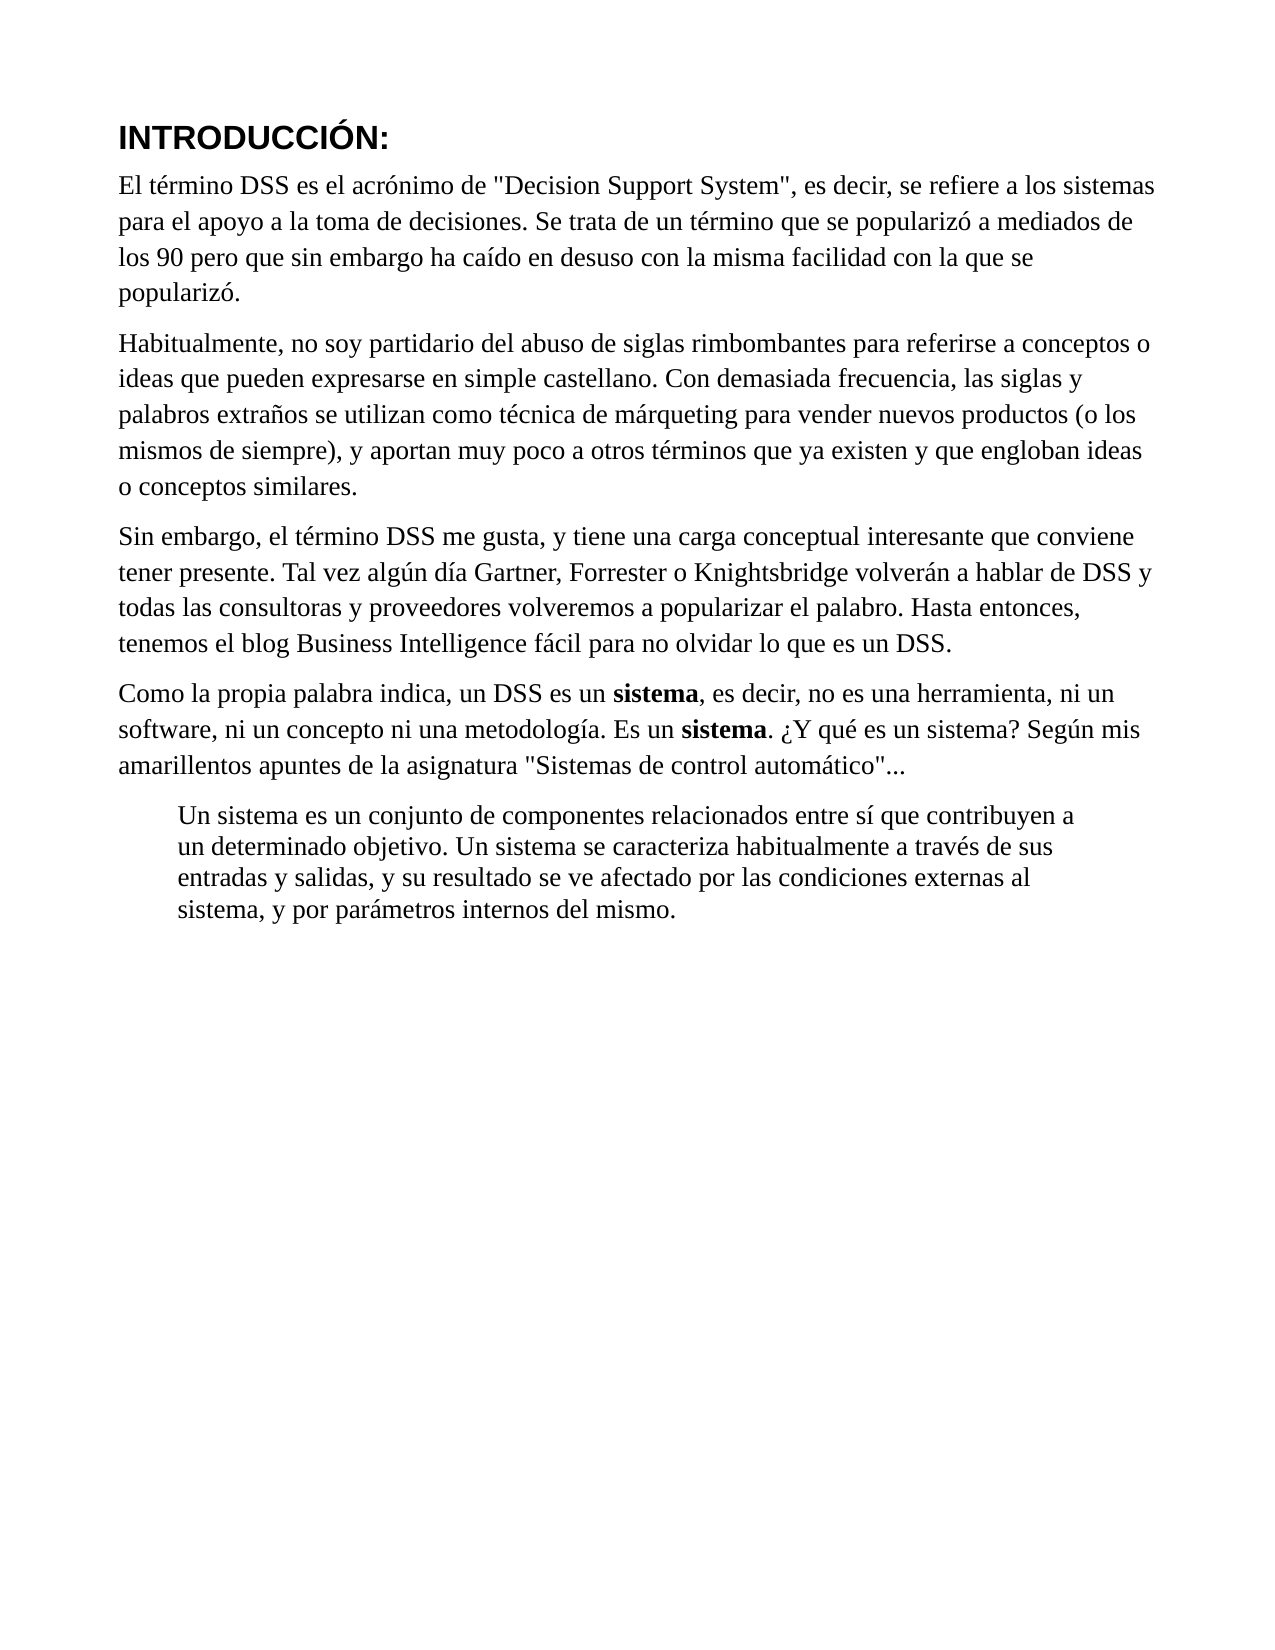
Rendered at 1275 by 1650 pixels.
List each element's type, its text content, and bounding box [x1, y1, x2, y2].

text Habitualmente, no soy partidario del abuso de siglas rimbombantes para referirse a conceptos o ideas que pueden expresarse en simple castellano. Con demasiada frecuencia, las siglas y palabros extraños se utilizan como técnica de márqueting para vender nuevos productos (o los mismos de siempre), y aportan muy poco a otros términos que ya existen y que engloban ideas o conceptos similares. [118, 327, 1157, 501]
text El término DSS es el acrónimo de "Decision Support System", es decir, se refiere a los sistemas para el apoyo a la toma de decisiones. Se trata de un término que se popularizó a mediados de los 90 pero que sin embargo ha caído en desuso con la misma facilidad con la que se popularizó. [118, 169, 1157, 308]
text Como la propia palabra indica, un DSS es un sistema, es decir, no es una herramienta, ni un software, ni un concepto ni una metodología. Es un sistema. ¿Y qué es un sistema? Según mis amarillentos apuntes de la asignatura "Sistemas de control automático"... [118, 677, 1157, 780]
text Un sistema es un conjunto de componentes relacionados entre sí que contribuyen a un determinado objetivo. Un sistema se caracteriza habitualmente a través de sus entradas y salidas, y su resultado se ve afectado por las condiciones externas al sistema, y por parámetros internos del mismo. [177, 799, 1098, 924]
subtitle INTRODUCCIÓN: [118, 118, 1157, 157]
text Sin embargo, el término DSS me gusta, y tiene una carga conceptual interesante que conviene tener presente. Tal vez algún día Gartner, Forrester o Knightsbridge volverán a hablar de DSS y todas las consultoras y proveedores volveremos a popularizar el palabro. Hasta entonces, tenemos el blog Business Intelligence fácil para no olvidar lo que es un DSS. [118, 520, 1157, 658]
